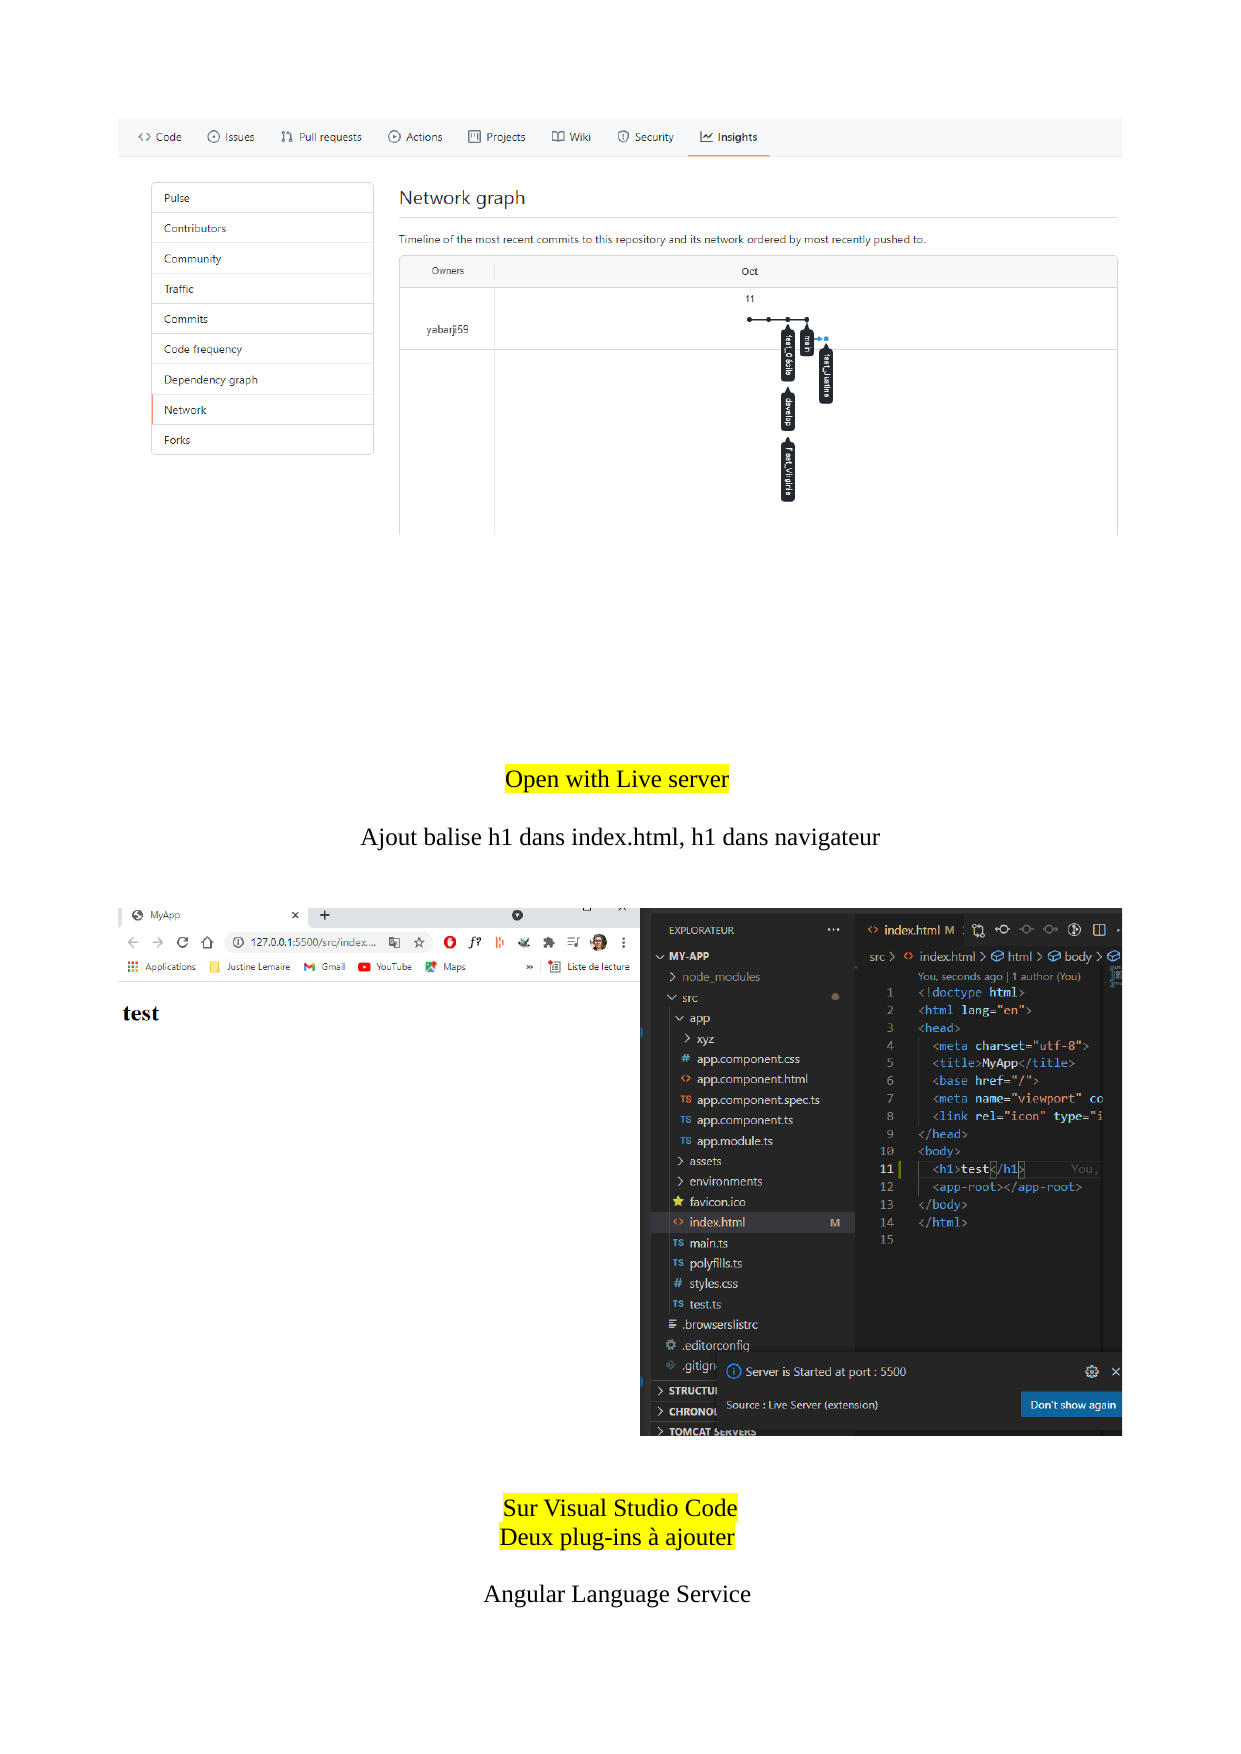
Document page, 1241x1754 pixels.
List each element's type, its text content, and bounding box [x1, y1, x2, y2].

text Sur Visual Studio Code [118, 1493, 1122, 1522]
picture [118, 908, 1123, 1436]
text Deux plug-ins à ajouter [118, 1522, 1122, 1550]
text Ajout balise h1 dans index.html, h1 dans navigateur [118, 822, 1122, 851]
picture [118, 118, 1123, 535]
text Open with Live server [118, 764, 1122, 793]
text Angular Language Service [118, 1579, 1122, 1608]
